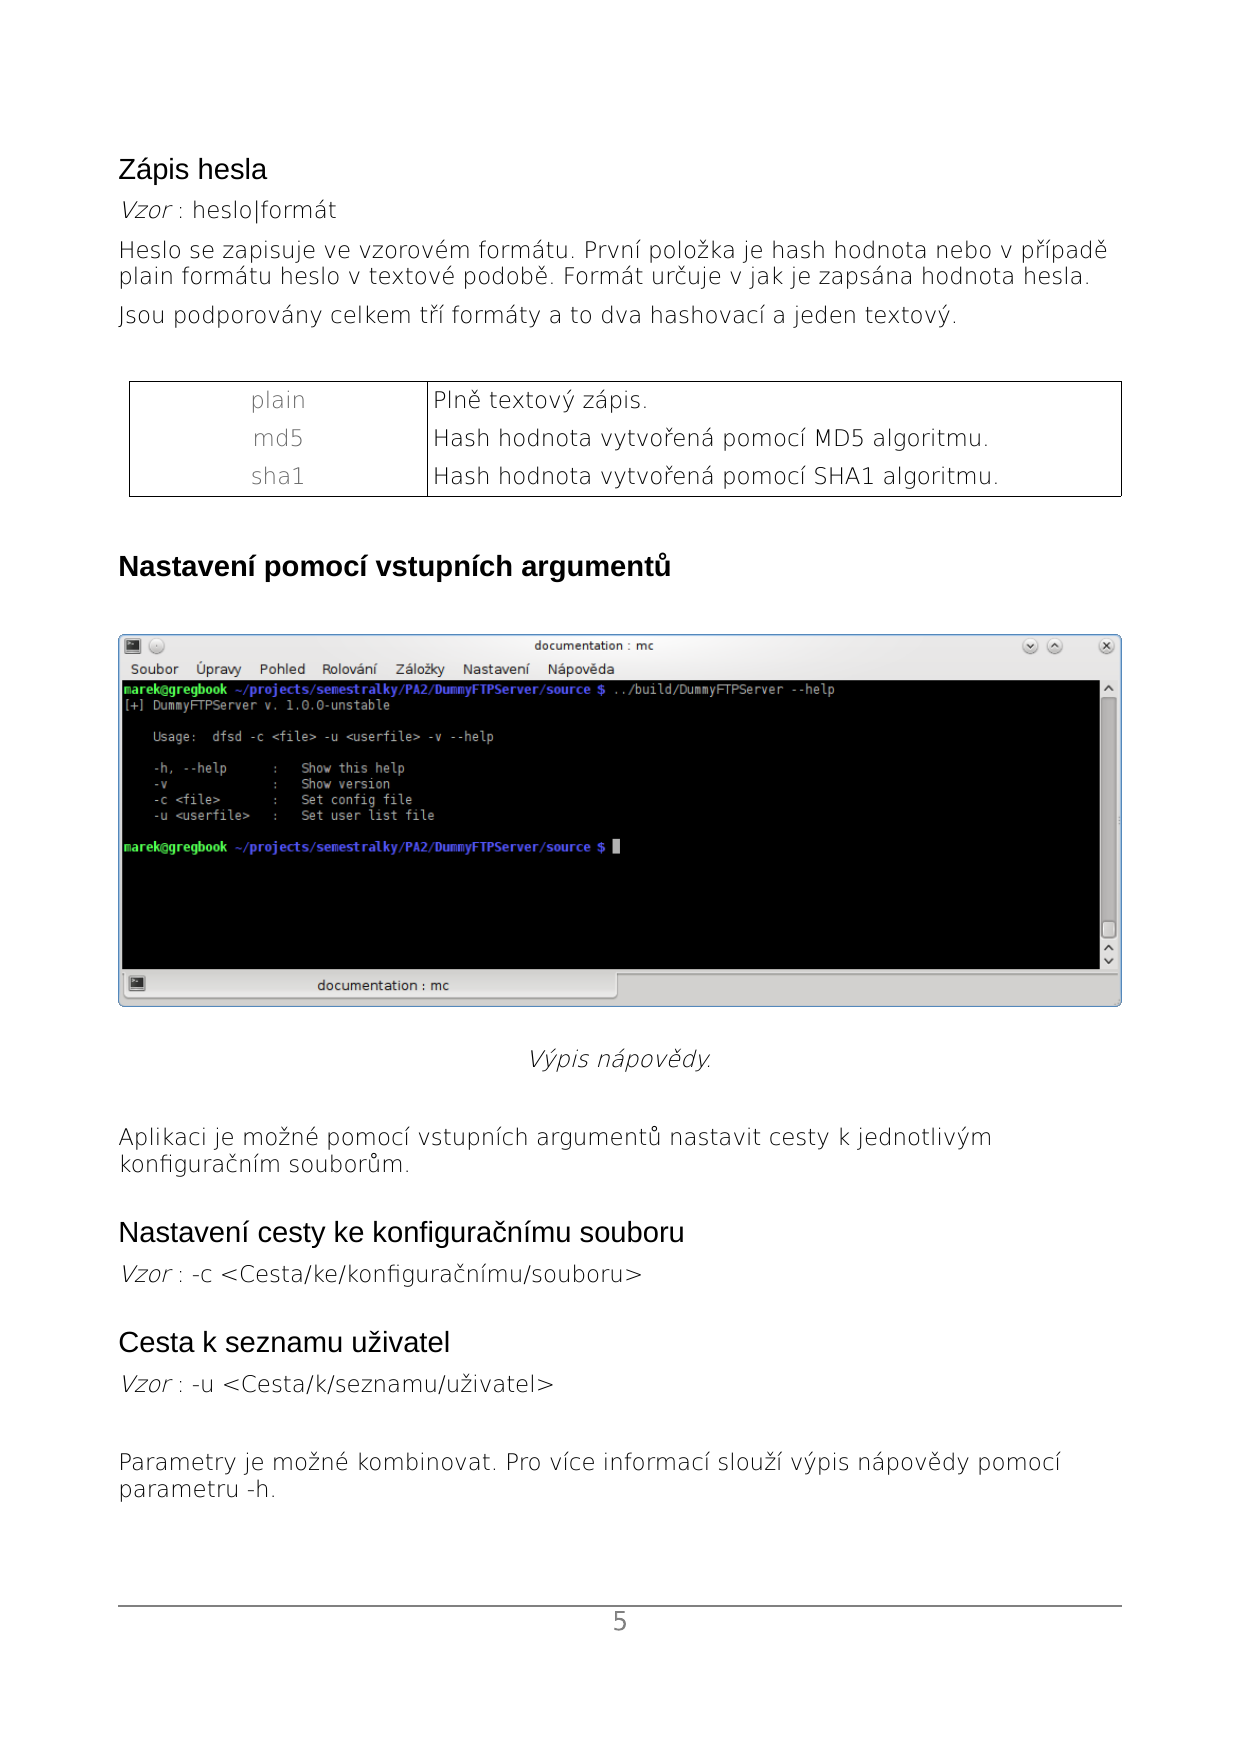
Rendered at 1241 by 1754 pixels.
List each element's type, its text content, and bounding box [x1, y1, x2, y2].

table_cell sha1 [130, 458, 427, 496]
table_cell Hash hodnota vytvořená pomocí MD5 algoritmu. [428, 419, 1121, 457]
text Výpis nápovědy. [118, 1046, 1122, 1072]
text Vzor : heslo|formát [118, 198, 1122, 224]
text Jsou podporovány celkem tří formáty a to dva hashovací a jeden textový. [118, 303, 1122, 329]
subtitle Zápis hesla [118, 118, 1122, 185]
subtitle Cesta k seznamu uživatel [118, 1325, 1122, 1359]
subtitle Nastavení pomocí vstupních argumentů [118, 549, 1122, 583]
table_cell md5 [130, 419, 427, 457]
text Vzor : -c <Cesta/ke/konfiguračnímu/souboru> [118, 1261, 1122, 1288]
subtitle Nastavení cesty ke konfiguračnímu souboru [118, 1215, 1122, 1248]
text Vzor : -u <Cesta/k/seznamu/uživatel> [118, 1371, 1122, 1398]
text Heslo se zapisuje ve vzorovém formátu. První položka je hash hodnota nebo v případě plain formátu heslo v textové podobě. Formát určuje v jak je zapsána hodnota hesla. [118, 237, 1122, 290]
table_header Plně textový zápis. [428, 382, 1121, 419]
picture [118, 634, 1122, 1007]
table_header plain [130, 382, 427, 419]
text Aplikaci je možné pomocí vstupních argumentů nastavit cesty k jednotlivým konfiguračním souborům. [118, 1124, 1122, 1177]
text Parametry je možné kombinovat. Pro více informací slouží výpis nápovědy pomocí parametru -h. [118, 1449, 1122, 1503]
table_cell Hash hodnota vytvořená pomocí SHA1 algoritmu. [428, 458, 1121, 496]
